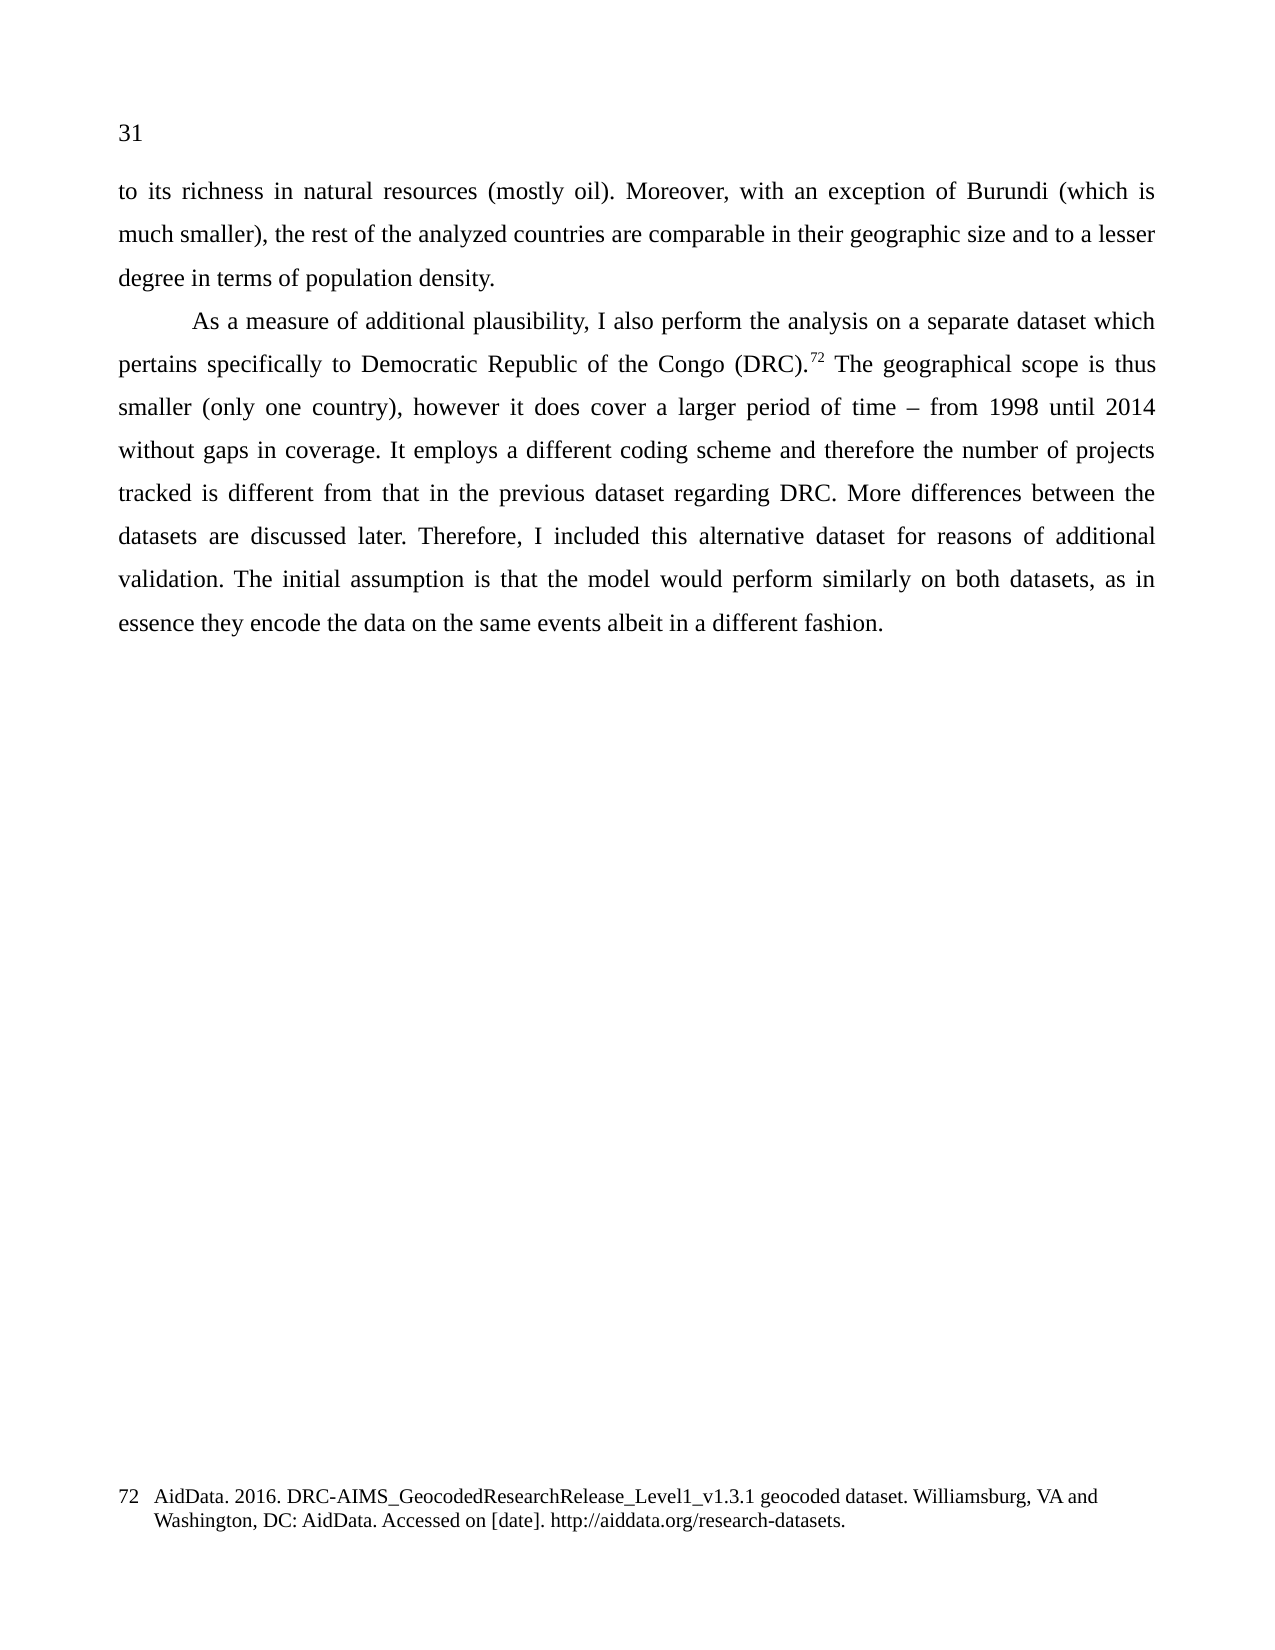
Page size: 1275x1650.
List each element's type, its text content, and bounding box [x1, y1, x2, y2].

text As a measure of additional plausibility, I also perform the analysis on a separate dataset which pertains specifically to Democratic Republic of the Congo (DRC). The geographical scope is thus smaller (only one country), however it does cover a larger period of time – from 1998 until 2014 without gaps in coverage. It employs a different coding scheme and therefore the number of projects tracked is different from that in the previous dataset regarding DRC. More differences between the datasets are discussed later. Therefore, I included this alternative dataset for reasons of additional validation. The initial assumption is that the model would perform similarly on both datasets, as in essence they encode the data on the same events albeit in a different fashion. [118, 306, 1157, 636]
text to its richness in natural resources (mostly oil). Moreover, with an exception of Burundi (which is much smaller), the rest of the analyzed countries are comparable in their geographic size and to a lesser degree in terms of population density. [118, 176, 1157, 291]
text AidData. 2016. DRC-AIMS_GeocodedResearchRelease_Level1_v1.3.1 geocoded dataset. Williamsburg, VA and Washington, DC: AidData. Accessed on [date]. http://aiddata.org/research-datasets. [118, 1484, 1157, 1532]
